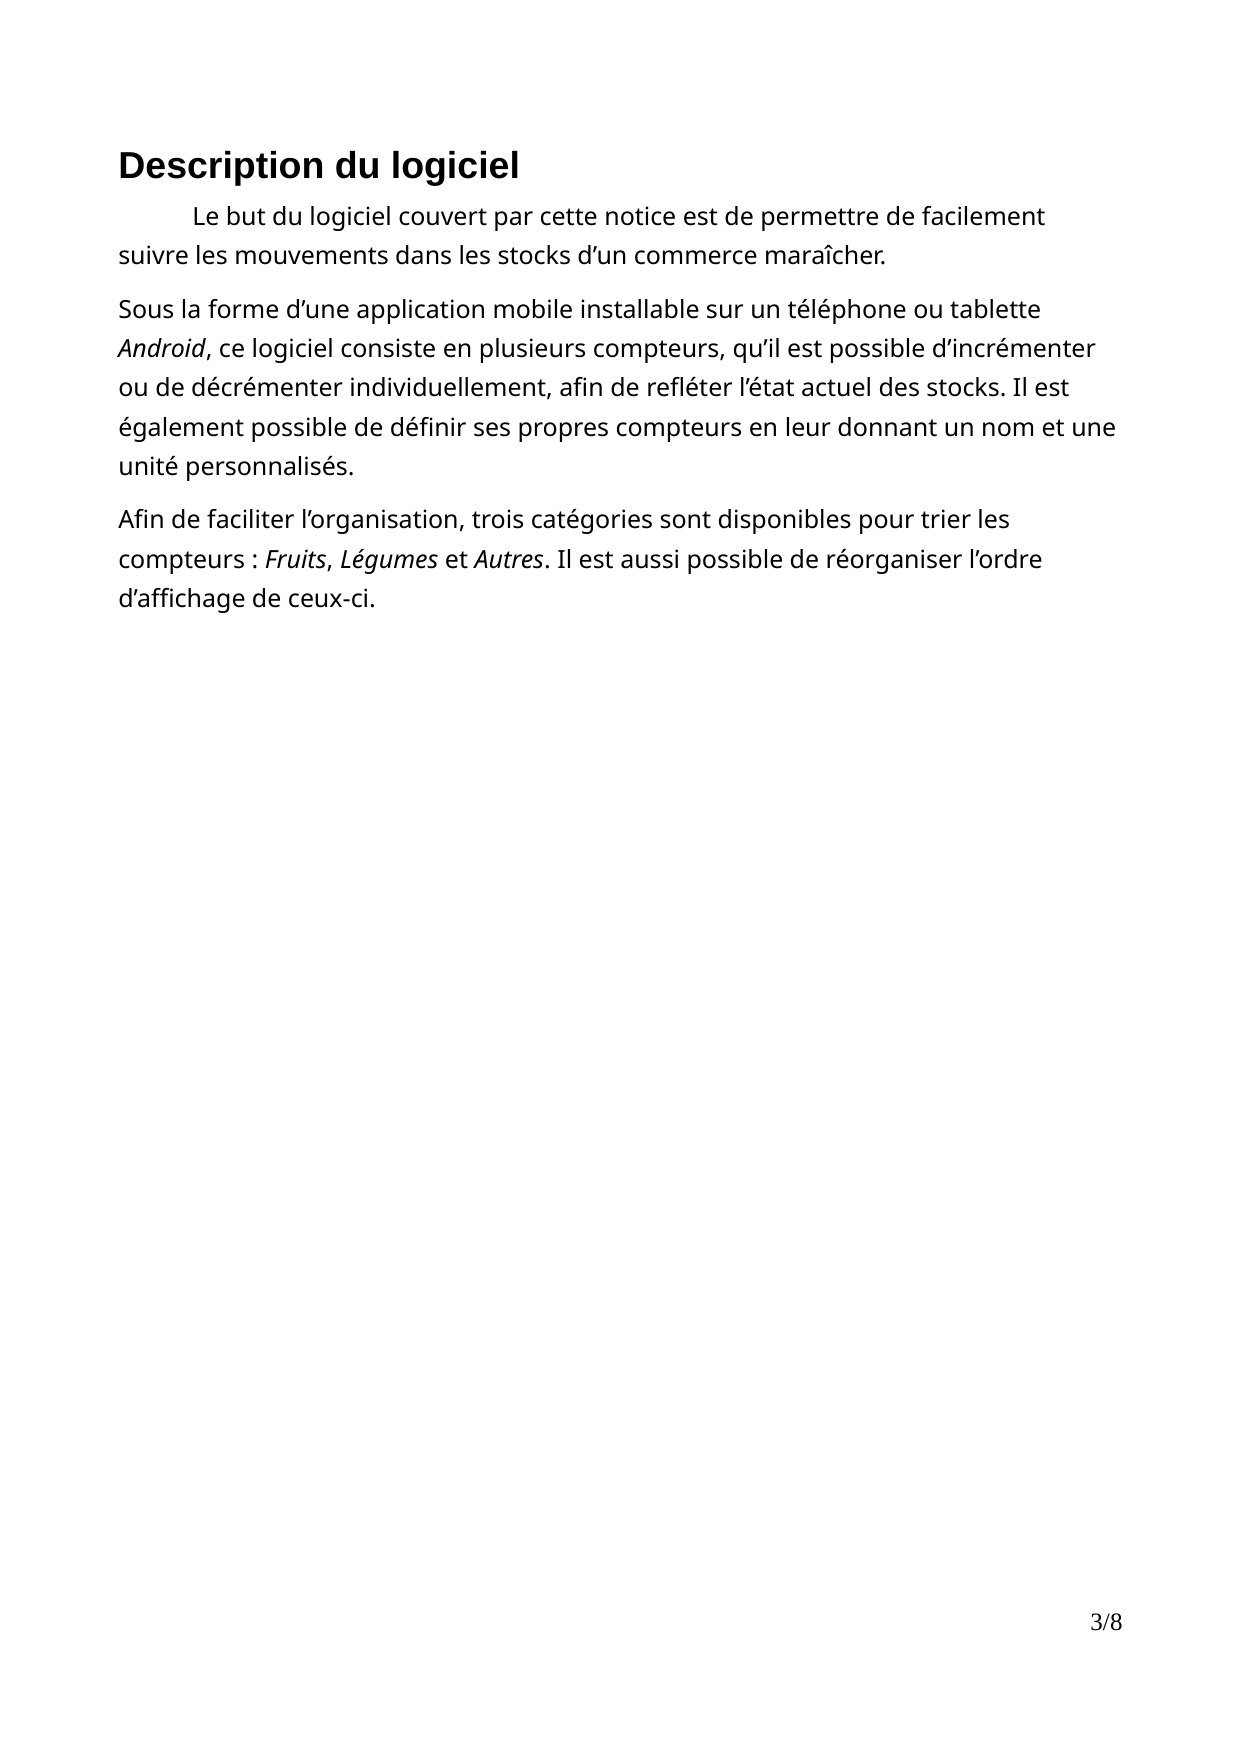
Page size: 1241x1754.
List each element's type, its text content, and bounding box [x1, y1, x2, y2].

subtitle Description du logiciel [118, 143, 1122, 186]
text Le but du logiciel couvert par cette notice est de permettre de facilement suivre les mouvements dans les stocks d’un commerce maraîcher. [118, 199, 1122, 272]
text Sous la forme d’une application mobile installable sur un téléphone ou tablette Android, ce logiciel consiste en plusieurs compteurs, qu’il est possible d’incrémenter ou de décrémenter individuellement, afin de refléter l’état actuel des stocks. Il est également possible de définir ses propres compteurs en leur donnant un nom et une unité personnalisés. [118, 292, 1122, 482]
text Afin de faciliter l’organisation, trois catégories sont disponibles pour trier les compteurs : Fruits, Légumes et Autres. Il est aussi possible de réorganiser l’ordre d’affichage de ceux-ci. [118, 502, 1122, 614]
